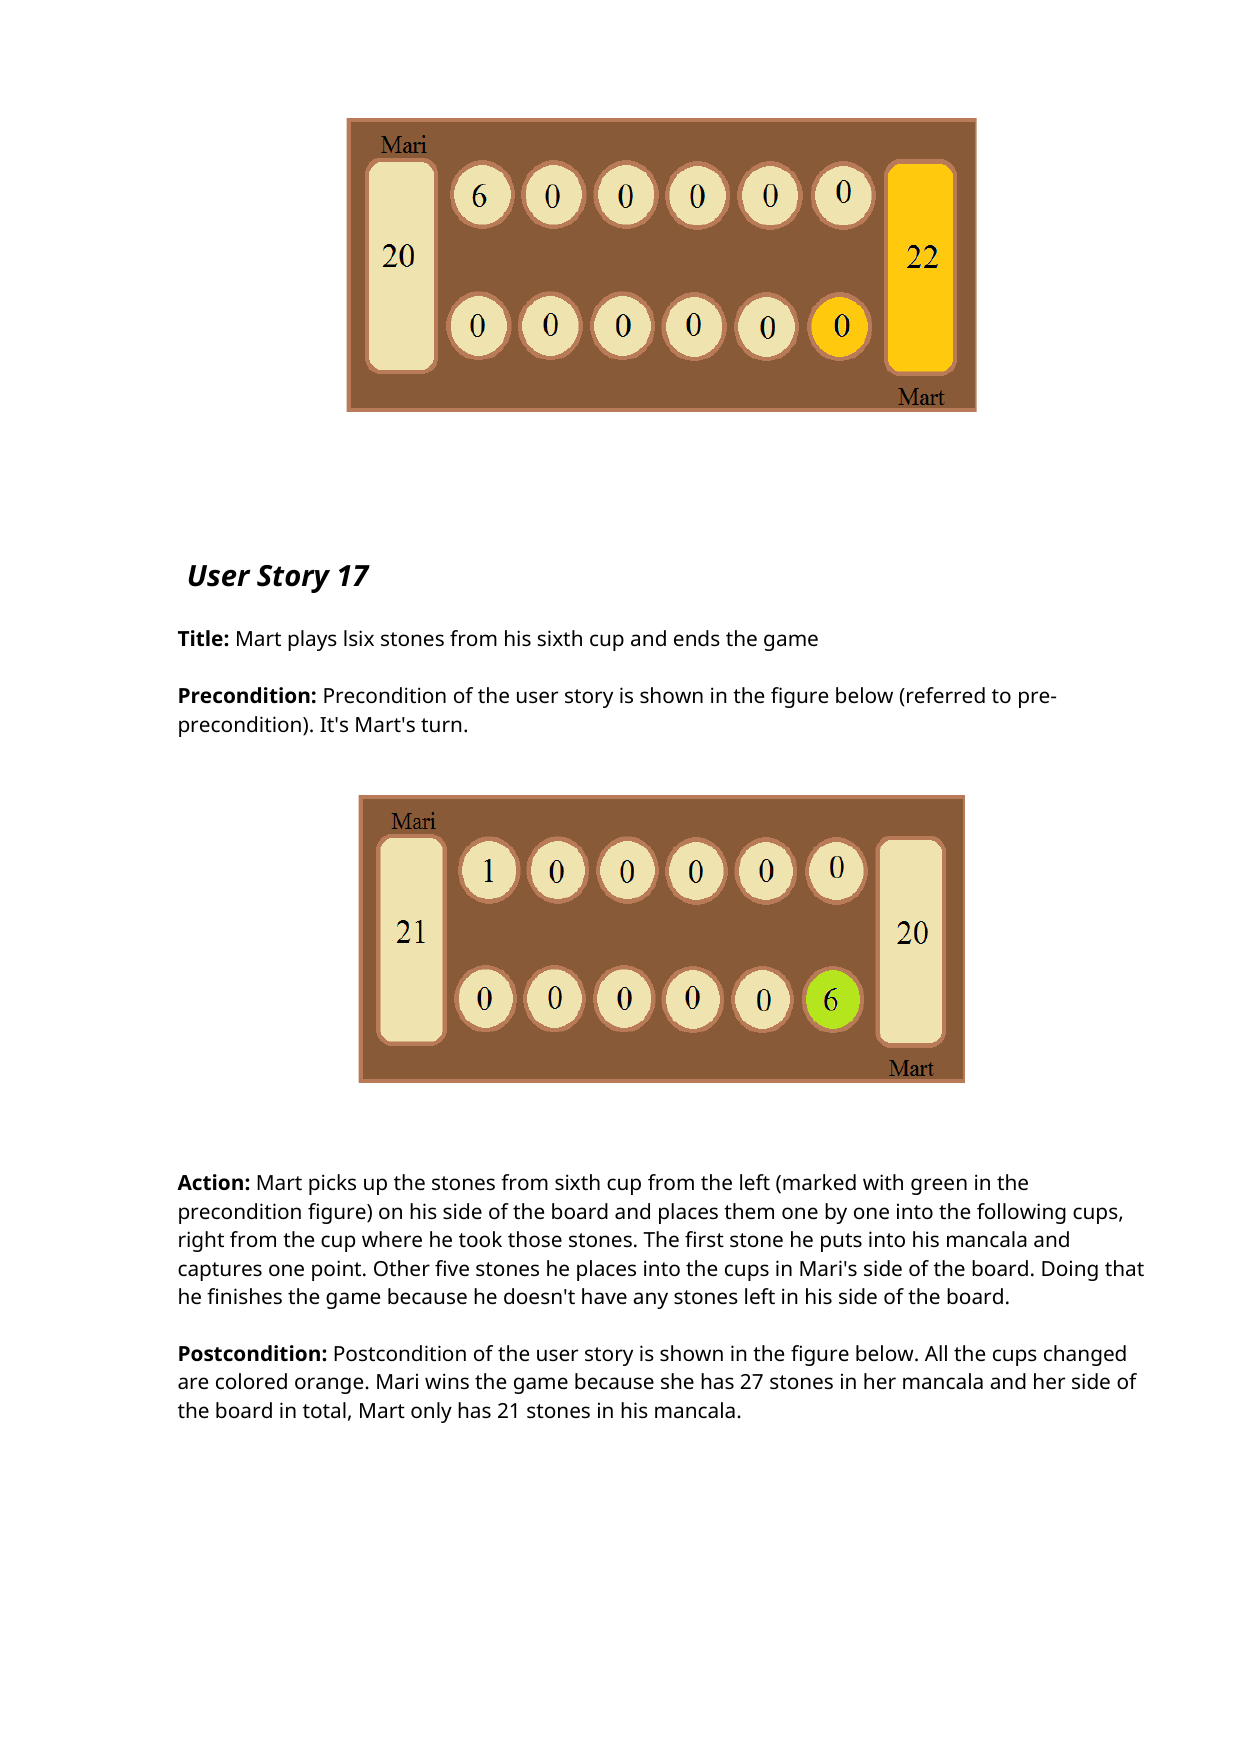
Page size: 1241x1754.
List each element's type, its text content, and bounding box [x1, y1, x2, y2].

text Title: Mart plays lsix stones from his sixth cup and ends the game Precondition: Precondition of the user story is shown in the figure below (referred to pre-precondition). It's Mart's turn. [177, 624, 1152, 767]
text Action: Mart picks up the stones from sixth cup from the left (marked with green in the precondition figure) on his side of the board and places them one by one into the following cups, right from the cup where he took those stones. The first stone he puts into his mancala and captures one point. Other five stones he places into the cups in Mari's side of the board. Doing that he finishes the game because he doesn't have any stones left in his side of the board. Postcondition: Postcondition of the user story is shown in the figure below. All the cups changed are colored orange. Mari wins the game because she has 27 stones in her mancala and her side of the board in total, Mart only has 21 stones in his mancala. [177, 1112, 1152, 1453]
picture [358, 795, 965, 1083]
subtitle User Story 17 [379, 556, 1142, 595]
picture [346, 118, 977, 412]
